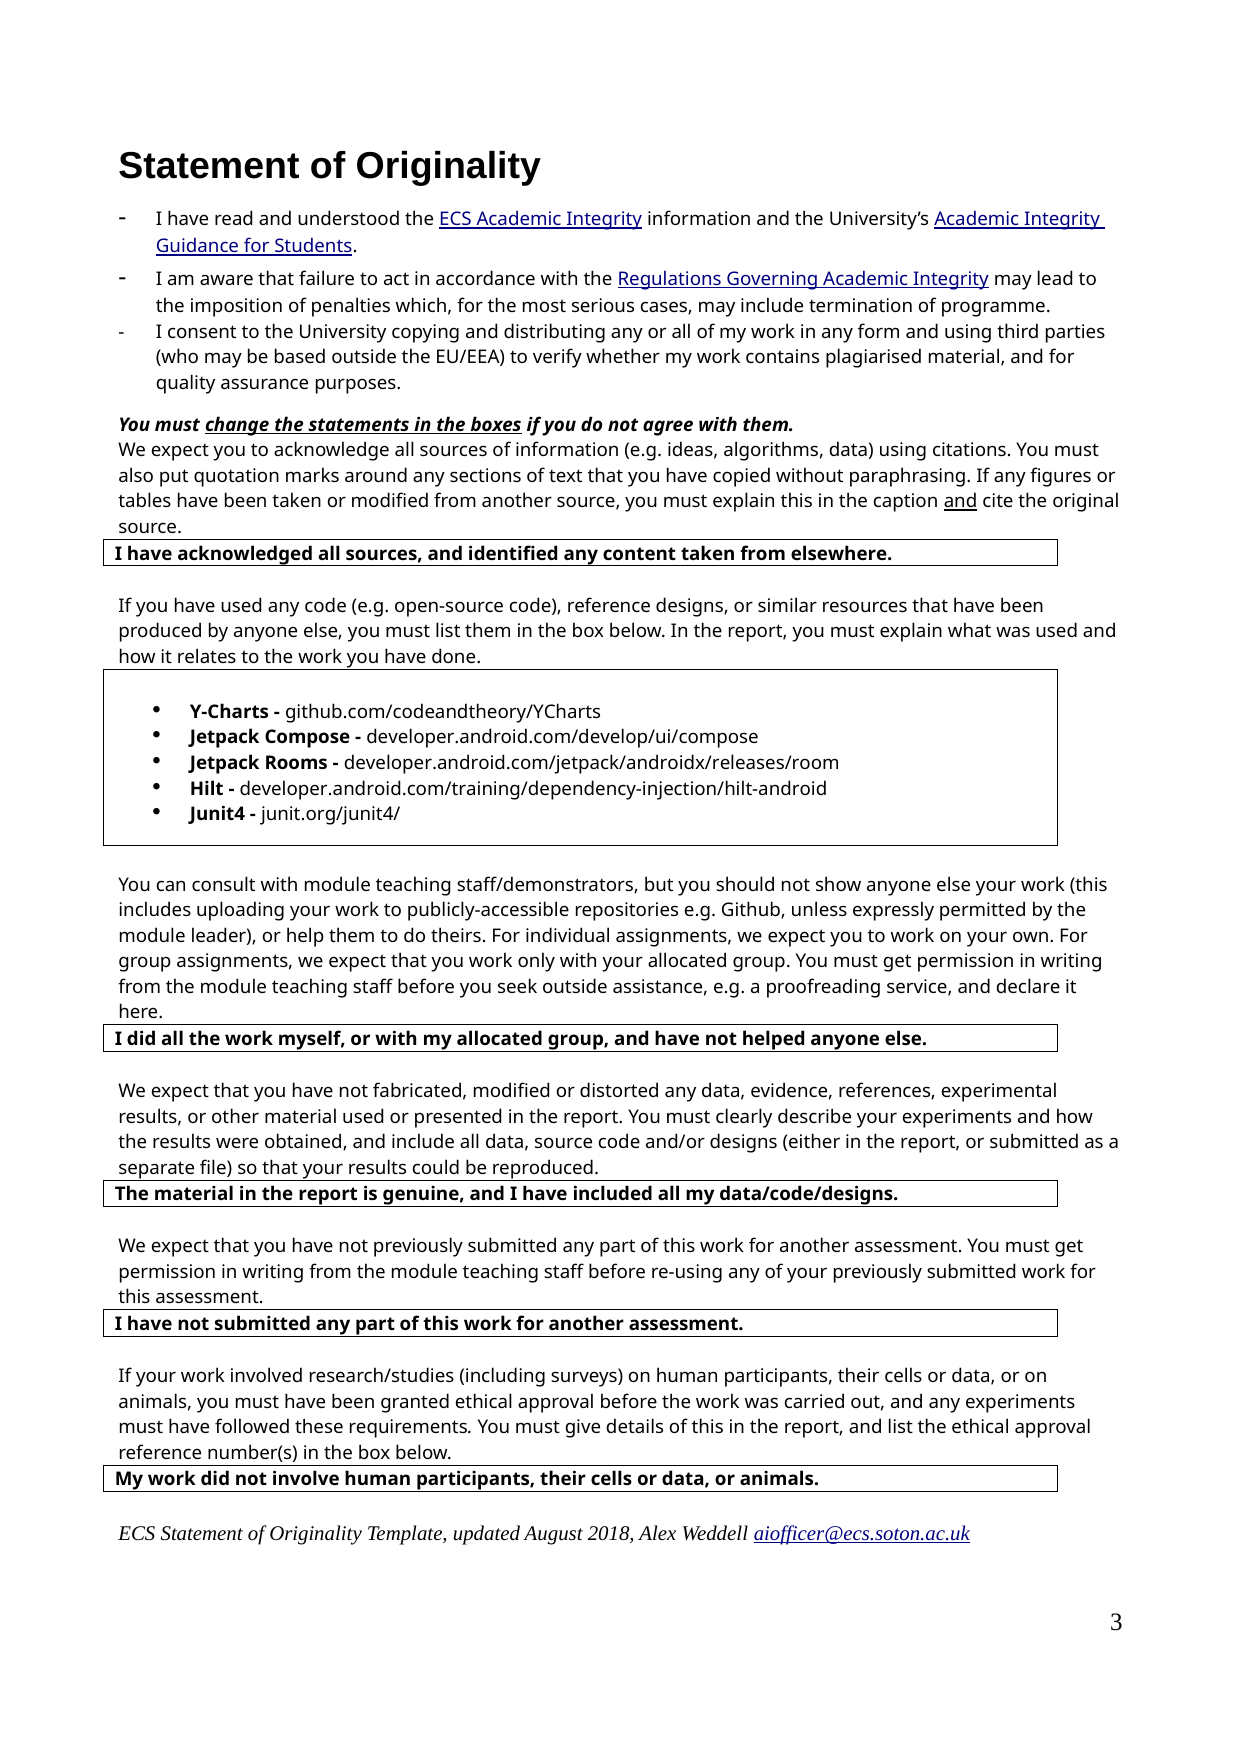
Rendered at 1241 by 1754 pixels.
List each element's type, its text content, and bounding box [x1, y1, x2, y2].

text ECS Statement of Originality Template, updated August 2018, Alex Weddell aiofficer@ecs.soton.ac.uk [118, 1492, 1122, 1545]
text We expect that you have not fabricated, modified or distorted any data, evidence, references, experimental results, or other material used or presented in the report. You must clearly describe your experiments and how the results were obtained, and include all data, source code and/or designs (either in the report, or submitted as a separate file) so that your results could be reproduced. [118, 1052, 1122, 1179]
text You must change the statements in the boxes if you do not agree with them. [118, 411, 1122, 437]
list I consent to the University copying and distributing any or all of my work in any form and using third parties (who may be based outside the EU/EEA) to verify whether my work contains plagiarised material, and for quality assurance purposes. [118, 318, 1122, 394]
table_header Y-Charts - github.com/codeandtheory/YCharts Jetpack Compose - developer.android.com/develop/ui/compose Jetpack Rooms - developer.android.com/jetpack/androidx/releases/room Hilt - developer.android.com/training/dependency-injection/hilt-android Junit4 - junit.org/junit4/ [104, 670, 1057, 845]
table_header I have not submitted any part of this work for another assessment. [104, 1310, 1057, 1336]
text If you have used any code (e.g. open-source code), reference designs, or similar resources that have been produced by anyone else, you must list them in the box below. In the report, you must explain what was used and how it relates to the work you have done. [118, 566, 1122, 668]
text We expect you to acknowledge all sources of information (e.g. ideas, algorithms, data) using citations. You must also put quotation marks around any sections of text that you have copied without paraphrasing. If any figures or tables have been taken or modified from another source, you must explain this in the caption and cite the original source. [118, 437, 1122, 539]
list I have read and understood the ECS Academic Integrity information and the University’s Academic Integrity Guidance for Students. [118, 199, 1122, 258]
list I am aware that failure to act in accordance with the Regulations Governing Academic Integrity may lead to the imposition of penalties which, for the most serious cases, may include termination of programme. [118, 258, 1122, 318]
text We expect that you have not previously submitted any part of this work for another assessment. You must get permission in writing from the module teaching staff before re-using any of your previously submitted work for this assessment. [118, 1207, 1122, 1309]
table_header I did all the work myself, or with my allocated group, and have not helped anyone else. [104, 1025, 1057, 1051]
table_header I have acknowledged all sources, and identified any content taken from elsewhere. [104, 540, 1057, 565]
text You can consult with module teaching staff/demonstrators, but you should not show anyone else your work (this includes uploading your work to publicly-accessible repositories e.g. Github, unless expressly permitted by the module leader), or help them to do theirs. For individual assignments, we expect you to work on your own. For group assignments, we expect that you work only with your allocated group. You must get permission in writing from the module teaching staff before you seek outside assistance, e.g. a proofreading service, and declare it here. [118, 846, 1122, 1024]
text If your work involved research/studies (including surveys) on human participants, their cells or data, or on animals, you must have been granted ethical approval before the work was carried out, and any experiments must have followed these requirements. You must give details of this in the report, and list the ethical approval reference number(s) in the box below. [118, 1337, 1122, 1464]
table_header The material in the report is genuine, and I have included all my data/code/designs. [104, 1181, 1057, 1206]
subtitle Statement of Originality [118, 143, 1122, 186]
table_header My work did not involve human participants, their cells or data, or animals. [104, 1466, 1057, 1491]
